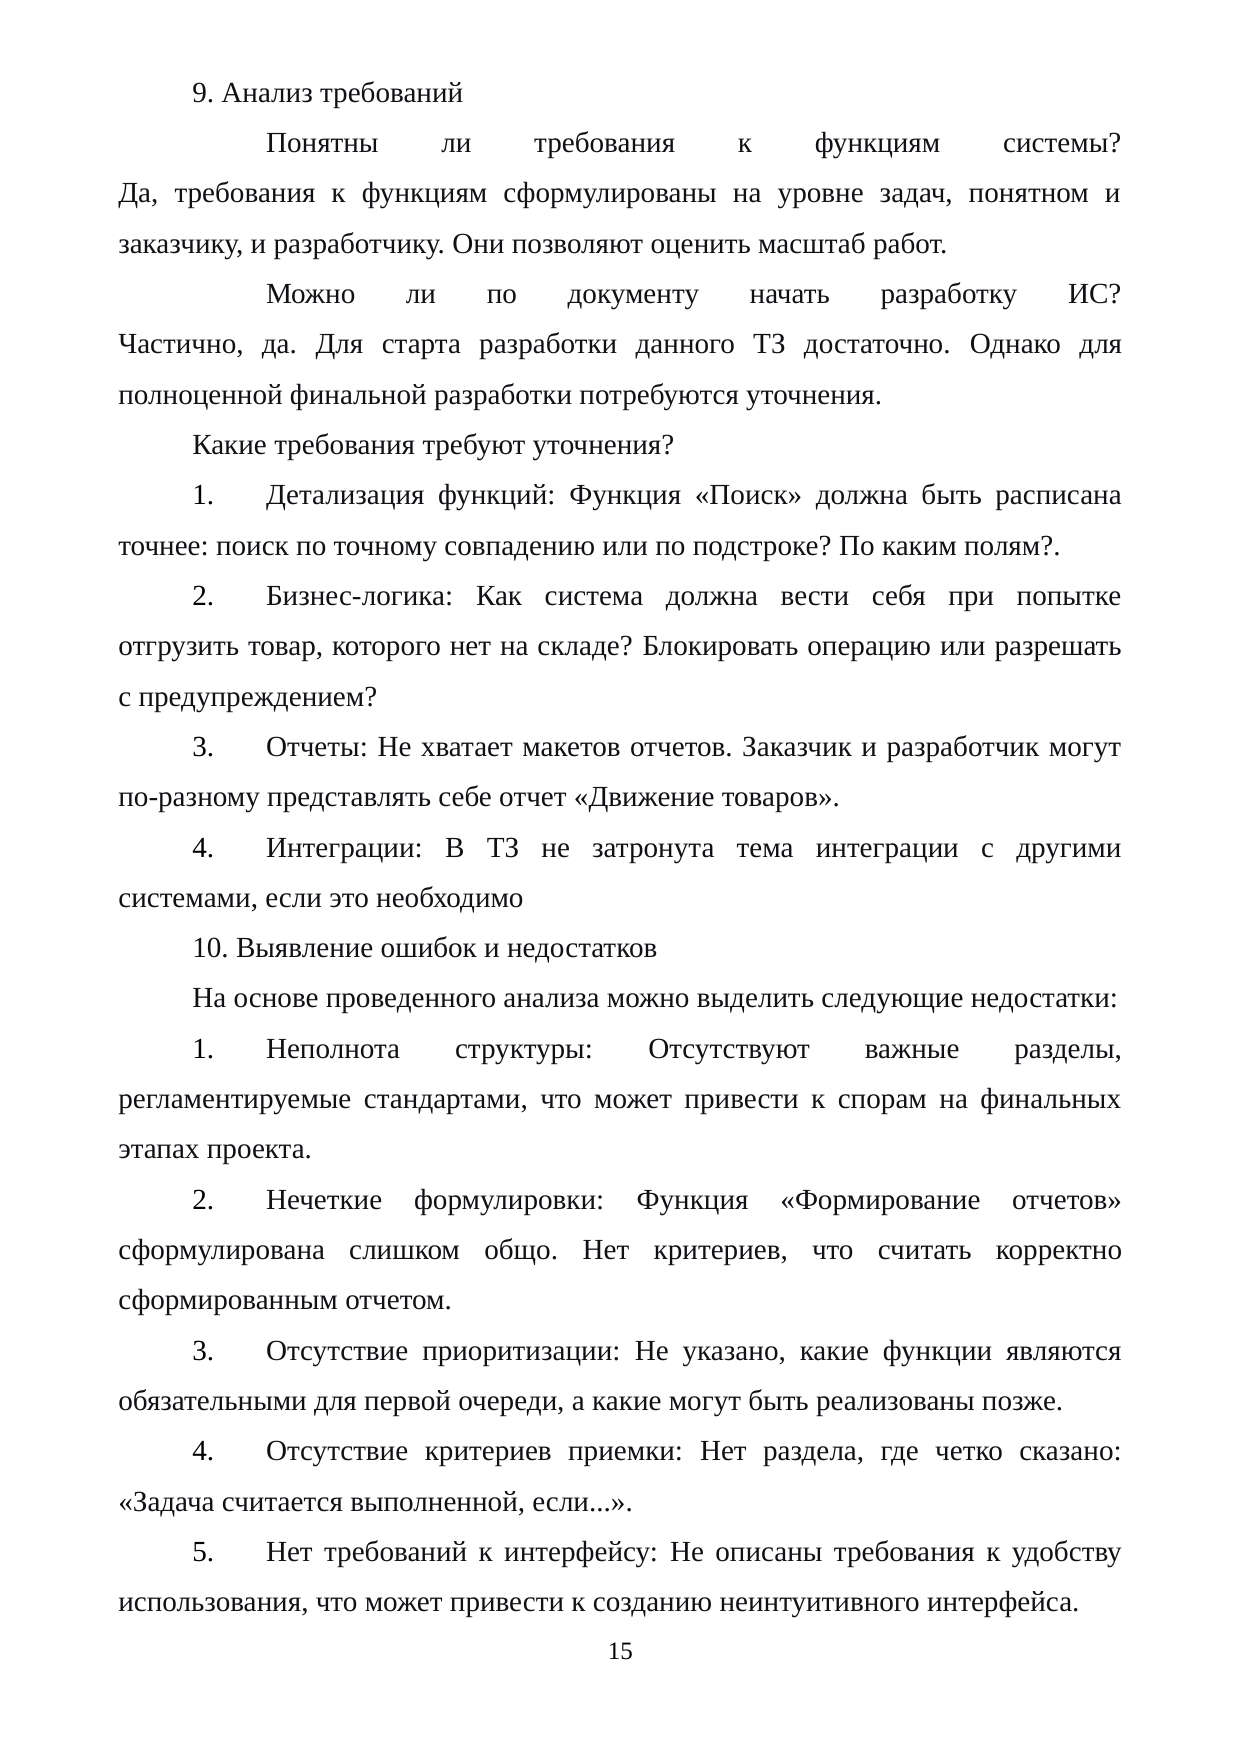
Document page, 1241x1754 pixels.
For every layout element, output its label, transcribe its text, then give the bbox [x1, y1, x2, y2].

subtitle 9. Анализ требований [118, 75, 1122, 108]
list Бизнес-логика: Как система должна вести себя при попытке отгрузить товар, которого нет на складе? Блокировать операцию или разрешать с предупреждением? [118, 578, 1122, 712]
text Какие требования требуют уточнения? [118, 427, 1122, 461]
list Неполнота структуры: Отсутствуют важные разделы, регламентируемые стандартами, что может привести к спорам на финальных этапах проекта. [118, 1031, 1122, 1165]
list Отсутствие критериев приемки: Нет раздела, где четко сказано: «Задача считается выполненной, если...». [118, 1433, 1122, 1517]
list Отсутствие приоритизации: Не указано, какие функции являются обязательными для первой очереди, а какие могут быть реализованы позже. [118, 1333, 1122, 1417]
list Нет требований к интерфейсу: Не описаны требования к удобству использования, что может привести к созданию неинтуитивного интерфейса. [118, 1534, 1122, 1618]
list Понятны ли требования к функциям системы? Да, требования к функциям сформулированы на уровне задач, понятном и заказчику, и разработчику. Они позволяют оценить масштаб работ. [118, 125, 1122, 259]
list Отчеты: Не хватает макетов отчетов. Заказчик и разработчик могут по-разному представлять себе отчет «Движение товаров». [118, 729, 1122, 813]
list Можно ли по документу начать разработку ИС? Частично, да. Для старта разработки данного ТЗ достаточно. Однако для полноценной финальной разработки потребуются уточнения. [118, 276, 1122, 410]
list Нечеткие формулировки: Функция «Формирование отчетов» сформулирована слишком общо. Нет критериев, что считать корректно сформированным отчетом. [118, 1182, 1122, 1316]
text На основе проведенного анализа можно выделить следующие недостатки: [118, 981, 1122, 1014]
list Интеграции: В ТЗ не затронута тема интеграции с другими системами, если это необходимо [118, 830, 1122, 913]
list Детализация функций: Функция «Поиск» должна быть расписана точнее: поиск по точному совпадению или по подстроке? По каким полям?. [118, 477, 1122, 561]
subtitle 10. Выявление ошибок и недостатков [118, 930, 1122, 964]
